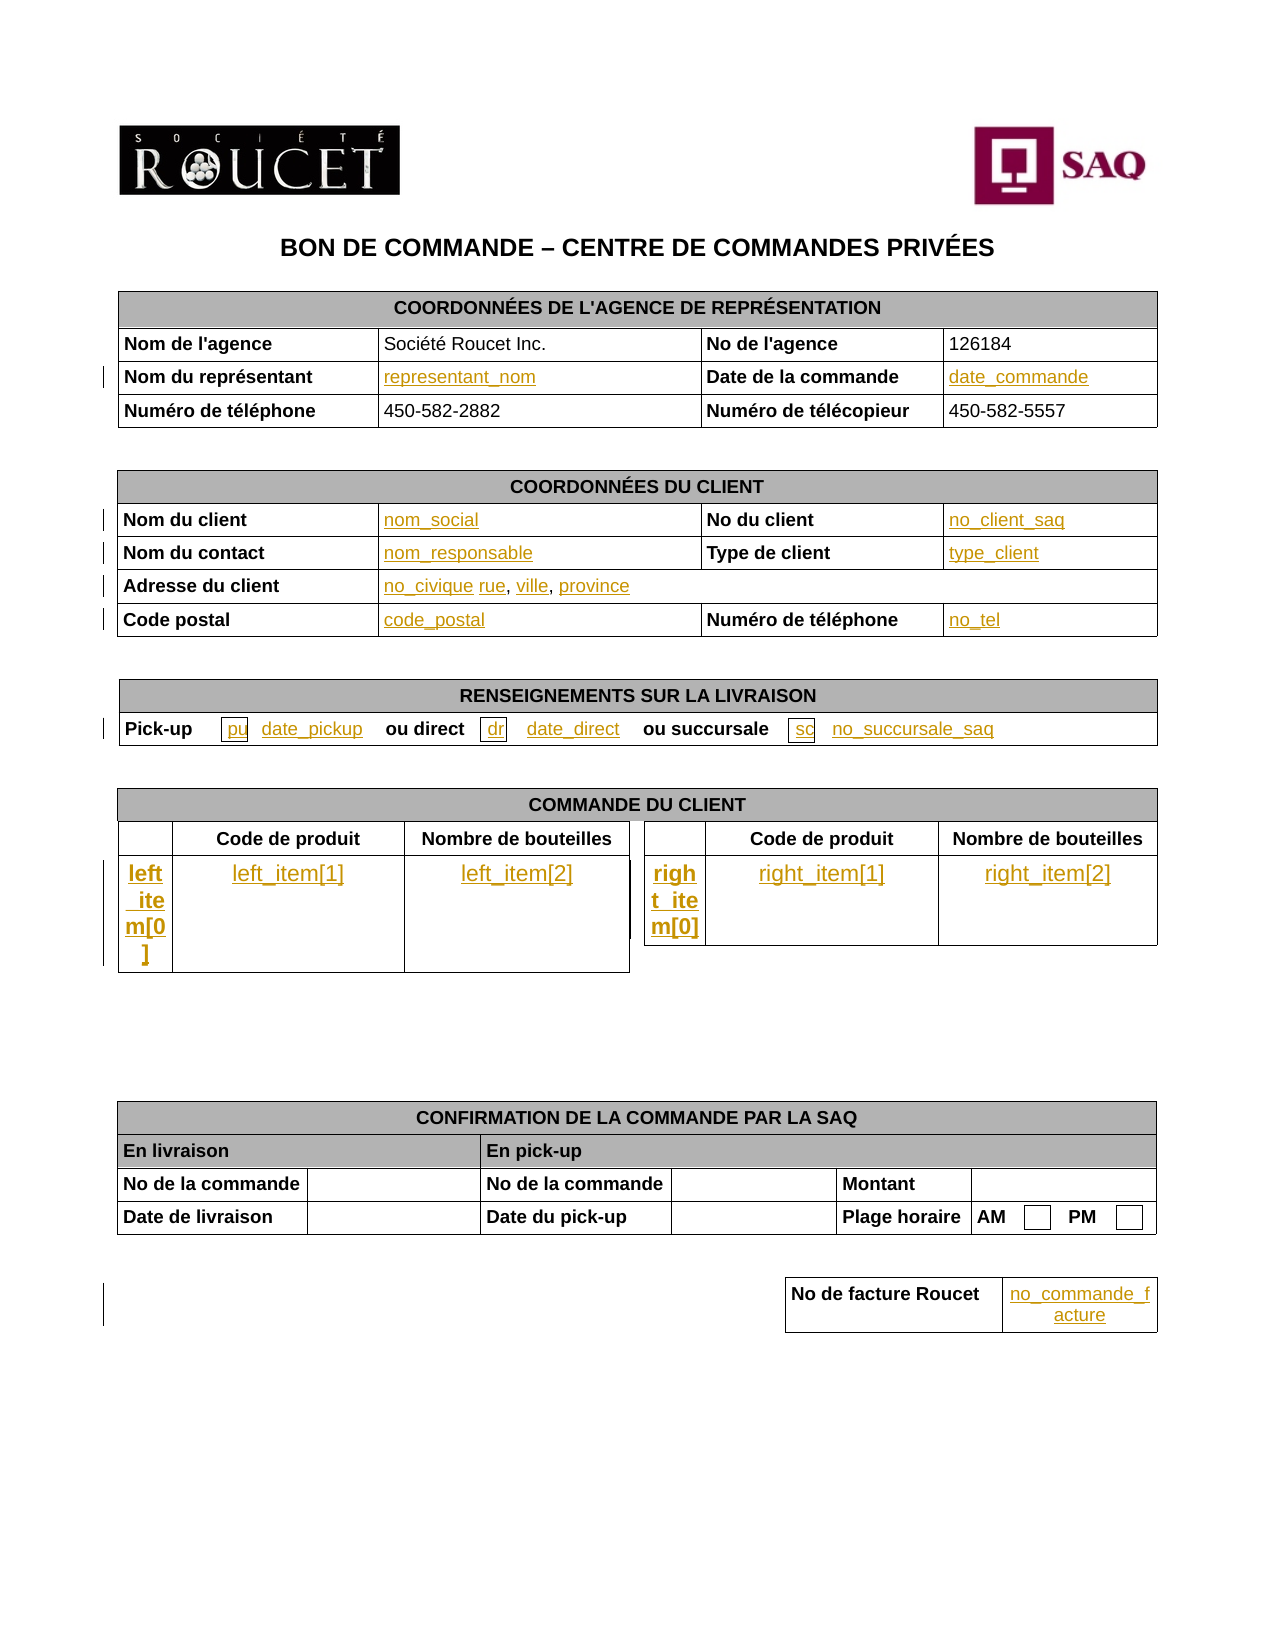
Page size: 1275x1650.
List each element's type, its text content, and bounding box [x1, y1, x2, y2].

table_cell [308, 1202, 480, 1234]
table_cell No de la commande [118, 1169, 307, 1201]
table_cell ou succursale [637, 713, 784, 745]
table_cell Nom du client [118, 504, 378, 536]
table_cell Date de la commande [702, 362, 943, 394]
table_cell no_civique rue, ville, province [379, 570, 1157, 602]
table_cell right_item[2] [939, 856, 1157, 945]
table_cell En livraison [118, 1135, 480, 1167]
table_cell Pick-up [120, 713, 216, 745]
table_cell Date du pick-up [481, 1202, 671, 1234]
table_cell Plage horaire [837, 1202, 971, 1234]
table_header RENSEIGNEMENTS SUR LA LIVRAISON [120, 680, 1157, 712]
table_cell date_direct [521, 713, 637, 745]
table_header [645, 822, 705, 854]
table_cell 126184 [944, 329, 1157, 361]
picture [954, 118, 1163, 217]
picture [104, 118, 417, 203]
table_cell right_item[1] [706, 856, 938, 945]
table_cell 450-582-5557 [944, 395, 1157, 427]
table_cell [972, 1169, 1156, 1201]
table_header Code de produit [706, 822, 938, 854]
table_cell ou direct [380, 713, 476, 745]
table_cell [308, 1169, 480, 1201]
table_cell Société Roucet Inc. [379, 329, 701, 361]
table_cell left_item[0] [119, 856, 172, 972]
table_header COORDONNÉES DU CLIENT [118, 471, 1157, 503]
table_header [119, 822, 172, 854]
table_cell Adresse du client [118, 570, 378, 602]
table_cell Type de client [702, 537, 943, 569]
table_header [630, 821, 644, 972]
table_cell Code postal [118, 604, 378, 636]
table_header COORDONNÉES DE L'AGENCE DE REPRÉSENTATION [119, 292, 1157, 327]
table_cell No de la commande [481, 1169, 671, 1201]
table_cell left_item[2] [405, 856, 629, 972]
table_header CONFIRMATION DE LA COMMANDE PAR LA SAQ [118, 1102, 1156, 1134]
table_cell Numéro de téléphone [119, 395, 378, 427]
table_cell date_commande [944, 362, 1157, 394]
table_cell AM PM [972, 1202, 1156, 1234]
table_cell Date de livraison [118, 1202, 307, 1234]
table_cell Nom de l'agence [119, 329, 378, 361]
table_cell [672, 1169, 836, 1201]
table_cell Montant [837, 1169, 971, 1201]
table_cell type_client [944, 537, 1157, 569]
table_header COMMANDE DU CLIENT [118, 789, 1157, 821]
table_cell code_postal [379, 604, 701, 636]
table_cell nom_responsable [379, 537, 701, 569]
table_cell sc [785, 713, 826, 745]
table_header [645, 946, 1157, 972]
table_cell no_succursale_saq [826, 713, 1157, 745]
table_header Nombre de bouteilles [939, 822, 1157, 854]
table_header No de facture Roucet [786, 1278, 1002, 1332]
table_cell left_item[1] [173, 856, 404, 972]
table_cell Numéro de téléphone [702, 604, 943, 636]
table_cell Nom du contact [118, 537, 378, 569]
table_header Nombre de bouteilles [405, 822, 629, 854]
table_cell En pick-up [481, 1135, 1156, 1167]
table_header Code de produit [173, 822, 404, 854]
table_cell pu [216, 713, 256, 745]
table_cell no_client_saq [944, 504, 1157, 536]
table_header no_commande_facture [1003, 1278, 1157, 1332]
table_cell no_tel [944, 604, 1157, 636]
table_cell representant_nom [379, 362, 701, 394]
table_cell [672, 1202, 836, 1234]
table_cell right_item[0] [645, 856, 705, 945]
table_cell Nom du représentant [119, 362, 378, 394]
table_cell date_pickup [256, 713, 380, 745]
text BON DE COMMANDE – CENTRE DE COMMANDES PRIVÉES [118, 233, 1157, 262]
table_cell 450-582-2882 [379, 395, 701, 427]
table_cell No du client [702, 504, 943, 536]
table_cell nom_social [379, 504, 701, 536]
table_cell No de l'agence [702, 329, 943, 361]
table_cell Numéro de télécopieur [702, 395, 943, 427]
table_cell dr [476, 713, 521, 745]
